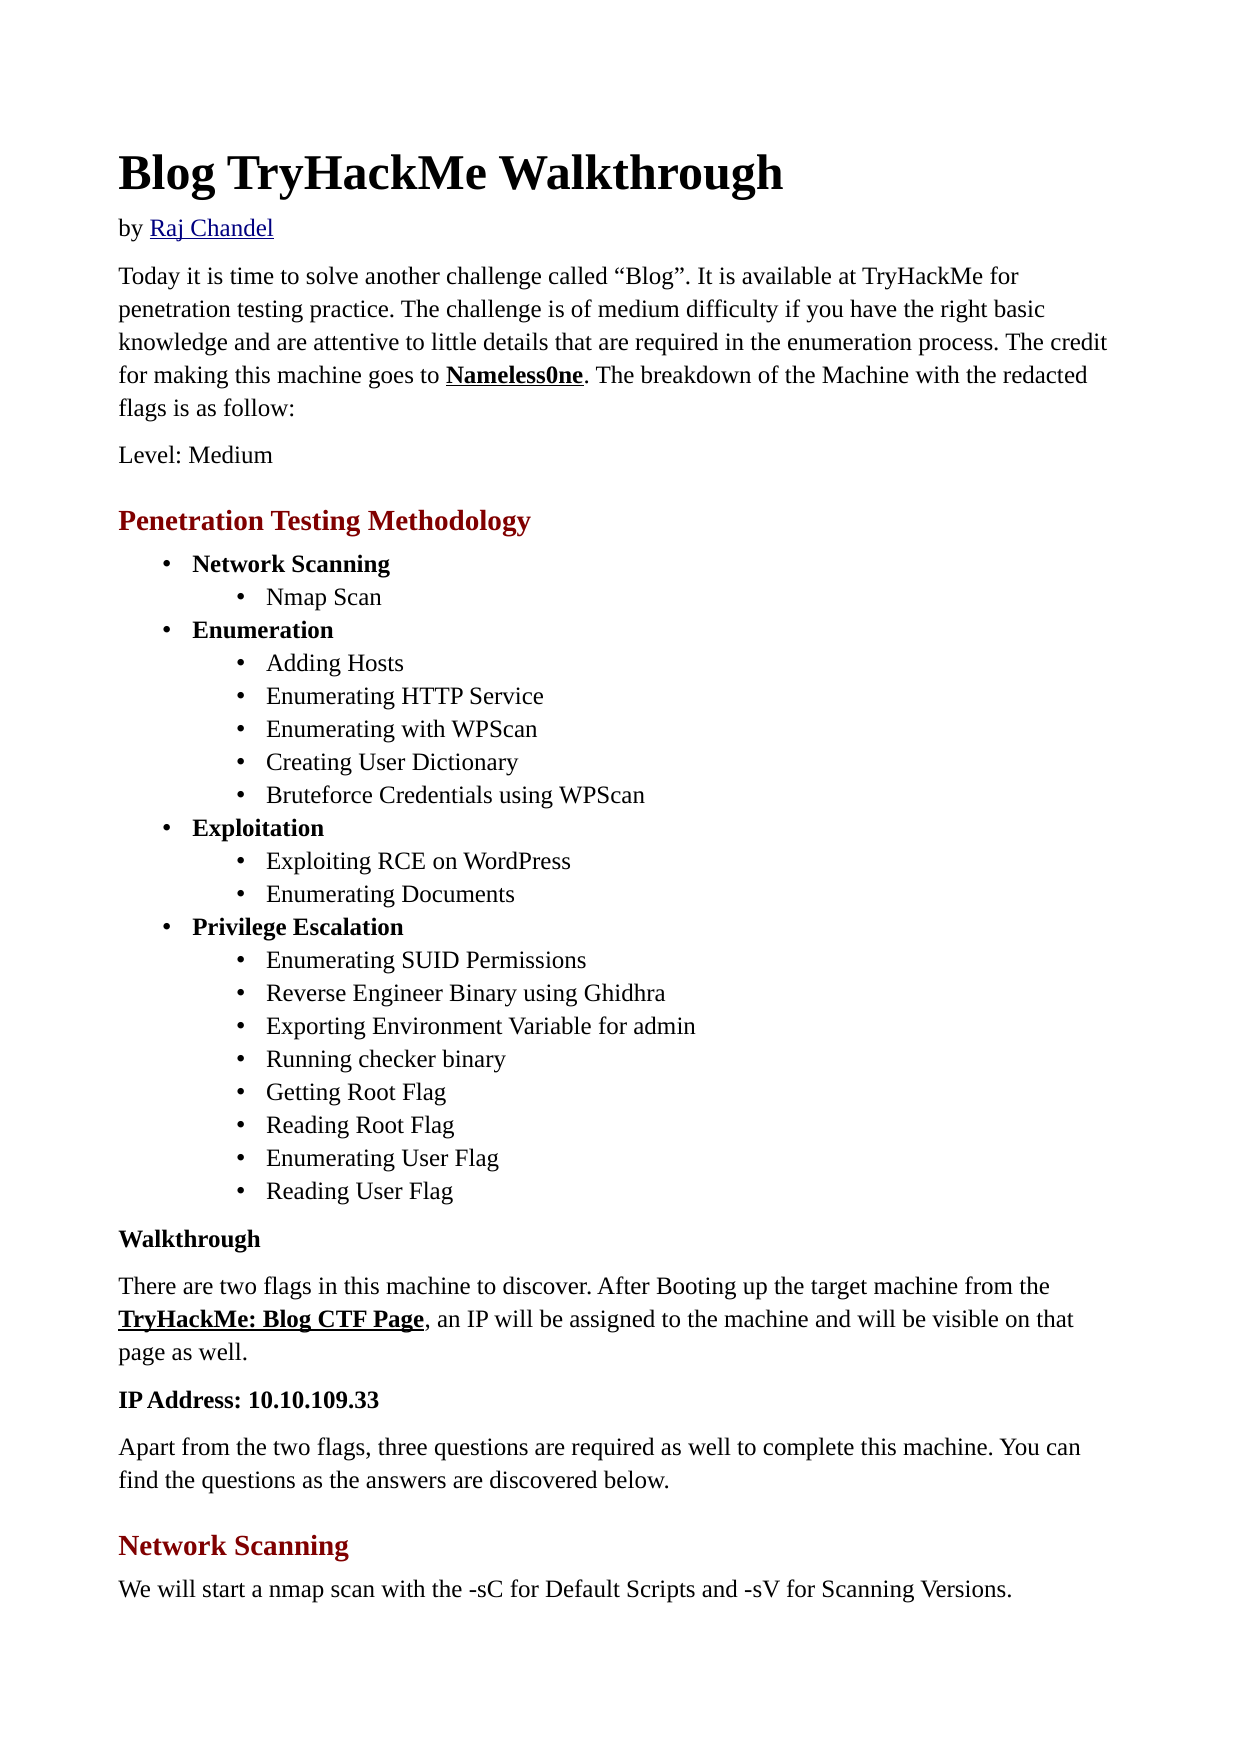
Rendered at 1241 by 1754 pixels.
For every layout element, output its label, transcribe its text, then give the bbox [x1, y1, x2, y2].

list Enumerating with WPScan [236, 714, 1122, 742]
subtitle Blog TryHackMe Walkthrough [118, 143, 1122, 201]
text We will start a nmap scan with the -sC for Default Scripts and -sV for Scanning Versions. [118, 1574, 1122, 1602]
list Network Scanning [162, 549, 1122, 577]
list Enumeration [162, 615, 1122, 643]
list Getting Root Flag [236, 1077, 1122, 1106]
list Reading User Flag [236, 1176, 1122, 1205]
list Enumerating HTTP Service [236, 681, 1122, 709]
list Reading Root Flag [236, 1110, 1122, 1139]
list Exporting Environment Variable for admin [236, 1011, 1122, 1040]
list Creating User Dictionary [236, 747, 1122, 776]
list Running checker binary [236, 1044, 1122, 1073]
list Enumerating SUID Permissions [236, 945, 1122, 974]
text IP Address: 10.10.109.33 [118, 1385, 1122, 1414]
subtitle Network Scanning [118, 1528, 1122, 1561]
text Walkthrough [118, 1224, 1122, 1252]
text Level: Medium [118, 440, 1122, 469]
text There are two flags in this machine to discover. After Booting up the target machine from the TryHackMe: Blog CTF Page, an IP will be assigned to the machine and will be visible on that page as well. [118, 1271, 1122, 1366]
text Today it is time to solve another challenge called “Blog”. It is available at TryHackMe for penetration testing practice. The challenge is of medium difficulty if you have the right basic knowledge and are attentive to little details that are required in the enumeration process. The credit for making this machine goes to Nameless0ne. The breakdown of the Machine with the redacted flags is as follow: [118, 261, 1122, 422]
subtitle Penetration Testing Methodology [118, 503, 1122, 536]
list Nmap Scan [236, 582, 1122, 610]
list Bruteforce Credentials using WPScan [236, 780, 1122, 808]
list Exploitation [162, 813, 1122, 842]
list Enumerating Documents [236, 879, 1122, 908]
list Adding Hosts [236, 648, 1122, 676]
list Privilege Escalation [162, 912, 1122, 941]
text by Raj Chandel [118, 213, 1122, 242]
text Apart from the two flags, three questions are required as well to complete this machine. You can find the questions as the answers are discovered below. [118, 1432, 1122, 1494]
list Enumerating User Flag [236, 1143, 1122, 1172]
list Exploiting RCE on WordPress [236, 846, 1122, 874]
list Reverse Engineer Binary using Ghidhra [236, 978, 1122, 1007]
